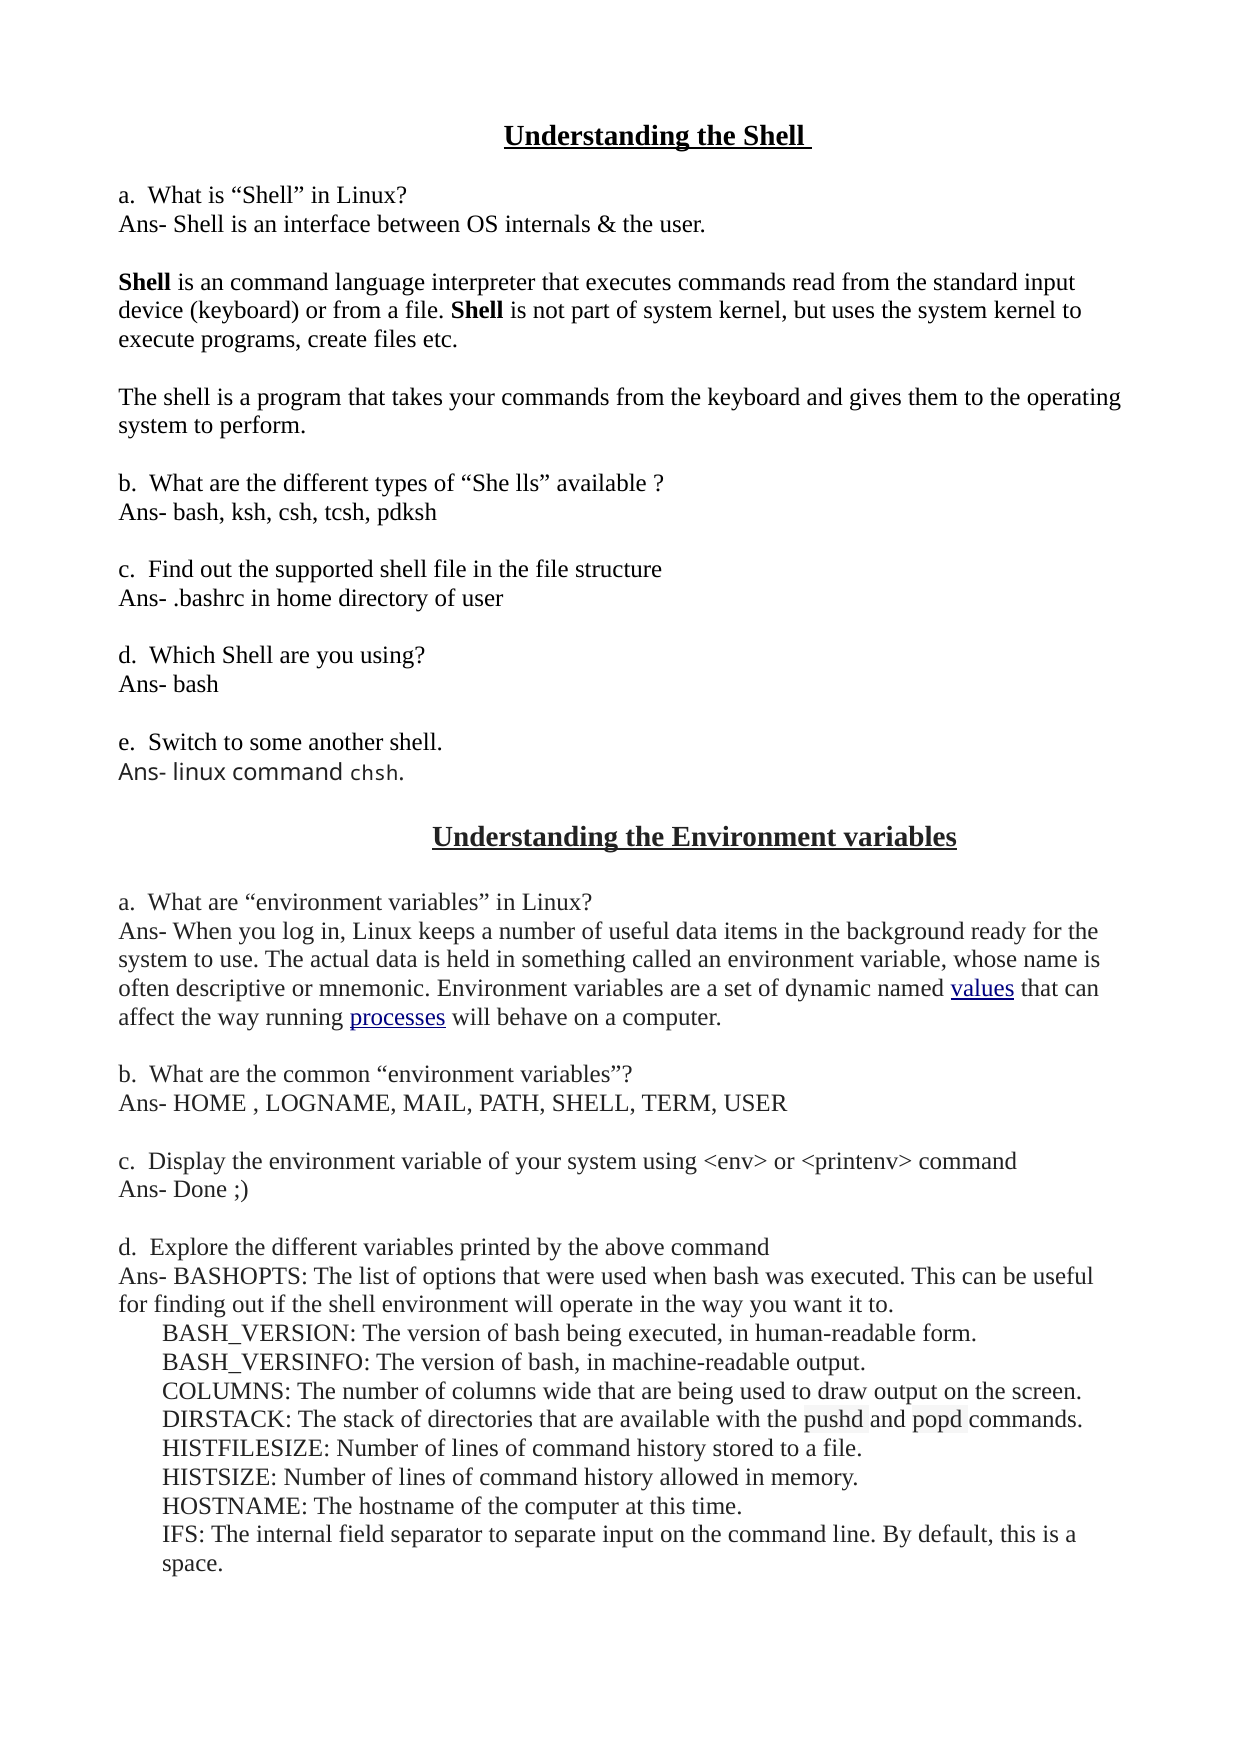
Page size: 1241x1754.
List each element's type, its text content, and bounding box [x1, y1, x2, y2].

text The shell is a program that takes your commands from the keyboard and gives them to the operating system to perform. [118, 382, 1122, 439]
text b. What are the common “environment variables”? [118, 1059, 1122, 1088]
text d. Which Shell are you using? [118, 640, 1122, 669]
text Ans- When you log in, Linux keeps a number of useful data items in the background ready for the system to use. The actual data is held in something called an environment variable, whose name is often descriptive or mnemonic. Environment variables are a set of dynamic named values that can affect the way running processes will behave on a computer. [118, 916, 1122, 1031]
text a. What are “environment variables” in Linux? [118, 887, 1122, 916]
text Shell is an command language interpreter that executes commands read from the standard input device (keyboard) or from a file. Shell is not part of system kernel, but uses the system kernel to execute programs, create files etc. [118, 267, 1122, 353]
text d. Explore the different variables printed by the above command [118, 1232, 1122, 1261]
list Understanding the Environment variables [156, 819, 1122, 853]
list IFS: The internal field separator to separate input on the command line. By default, this is a space. [118, 1519, 1122, 1577]
text Ans- .bashrc in home directory of user [118, 583, 1122, 612]
text Ans- Shell is an interface between OS internals & the user. [118, 209, 1122, 238]
text Ans- bash, ksh, csh, tcsh, pdksh [118, 497, 1122, 525]
list HISTFILESIZE: Number of lines of command history stored to a file. [118, 1433, 1122, 1462]
text c. Find out the supported shell file in the file structure [118, 554, 1122, 583]
text Ans- linux command chsh. [118, 755, 1122, 787]
text Ans- Done ;) [118, 1174, 1122, 1203]
list BASH_VERSINFO: The version of bash, in machine-readable output. [118, 1347, 1122, 1376]
list COLUMNS: The number of columns wide that are being used to draw output on the screen. [118, 1376, 1122, 1404]
text a. What is “Shell” in Linux? [118, 180, 1122, 209]
list Understanding the Shell [156, 118, 1122, 152]
text c. Display the environment variable of your system using <env> or <printenv> command [118, 1146, 1122, 1174]
list HOSTNAME: The hostname of the computer at this time. [118, 1491, 1122, 1519]
text e. Switch to some another shell. [118, 727, 1122, 755]
list DIRSTACK: The stack of directories that are available with the pushd and popd commands. [118, 1404, 1122, 1433]
text Ans- HOME , LOGNAME, MAIL, PATH, SHELL, TERM, USER [118, 1088, 1122, 1117]
text Ans- bash [118, 669, 1122, 698]
text Ans- BASHOPTS: The list of options that were used when bash was executed. This can be useful for finding out if the shell environment will operate in the way you want it to. [118, 1261, 1122, 1318]
list HISTSIZE: Number of lines of command history allowed in memory. [118, 1462, 1122, 1491]
text b. What are the different types of “She lls” available ? [118, 468, 1122, 497]
list BASH_VERSION: The version of bash being executed, in human-readable form. [118, 1318, 1122, 1347]
